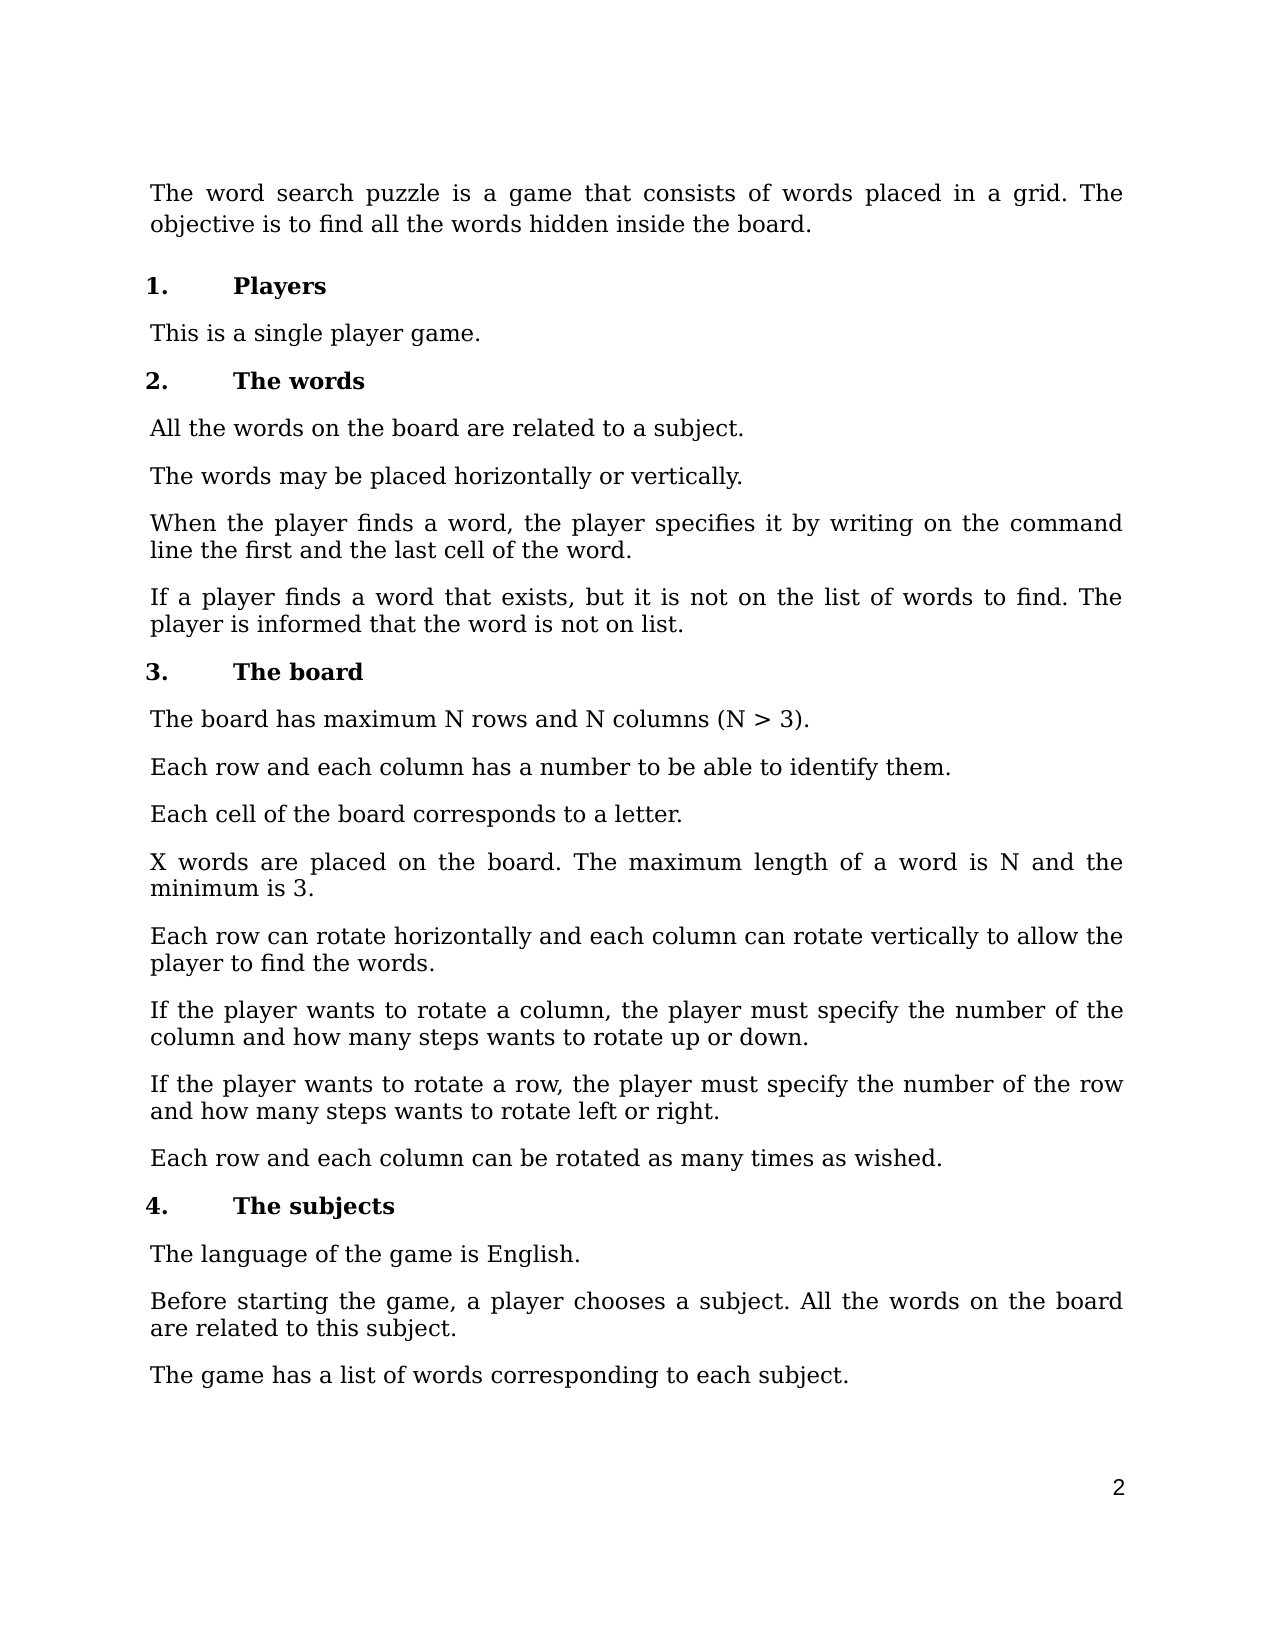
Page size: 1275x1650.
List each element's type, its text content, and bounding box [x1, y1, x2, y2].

text All the words on the board are related to a subject. [150, 415, 1125, 442]
text The word search puzzle is a game that consists of words placed in a grid. The objective is to find all the words hidden inside the board. [150, 181, 1125, 238]
text The language of the game is English. [150, 1241, 1125, 1267]
text If the player wants to rotate a column, the player must specify the number of the column and how many steps wants to rotate up or down. [150, 997, 1125, 1051]
text When the player finds a word, the player specifies it by writing on the command line the first and the last cell of the word. [150, 510, 1125, 564]
text The game has a list of words corresponding to each subject. [150, 1362, 1125, 1389]
list Players [169, 272, 1125, 299]
text Before starting the game, a player chooses a subject. All the words on the board are related to this subject. [150, 1288, 1125, 1342]
text Each row and each column has a number to be able to identify them. [150, 754, 1125, 781]
text This is a single player game. [150, 320, 1125, 347]
list The words [169, 368, 1125, 394]
text Each row can rotate horizontally and each column can rotate vertically to allow the player to find the words. [150, 923, 1125, 976]
list The subjects [169, 1193, 1125, 1220]
text Each row and each column can be rotated as many times as wished. [150, 1146, 1125, 1172]
text Each cell of the board corresponds to a letter. [150, 801, 1125, 828]
text X words are placed on the board. The maximum length of a word is N and the minimum is 3. [150, 849, 1125, 902]
text If a player finds a word that exists, but it is not on the list of words to find. The player is informed that the word is not on list. [150, 584, 1125, 638]
list The board [169, 659, 1125, 686]
text The words may be placed horizontally or vertically. [150, 463, 1125, 489]
text If the player wants to rotate a row, the player must specify the number of the row and how many steps wants to rotate left or right. [150, 1071, 1125, 1125]
text The board has maximum N rows and N columns (N > 3). [150, 706, 1125, 733]
